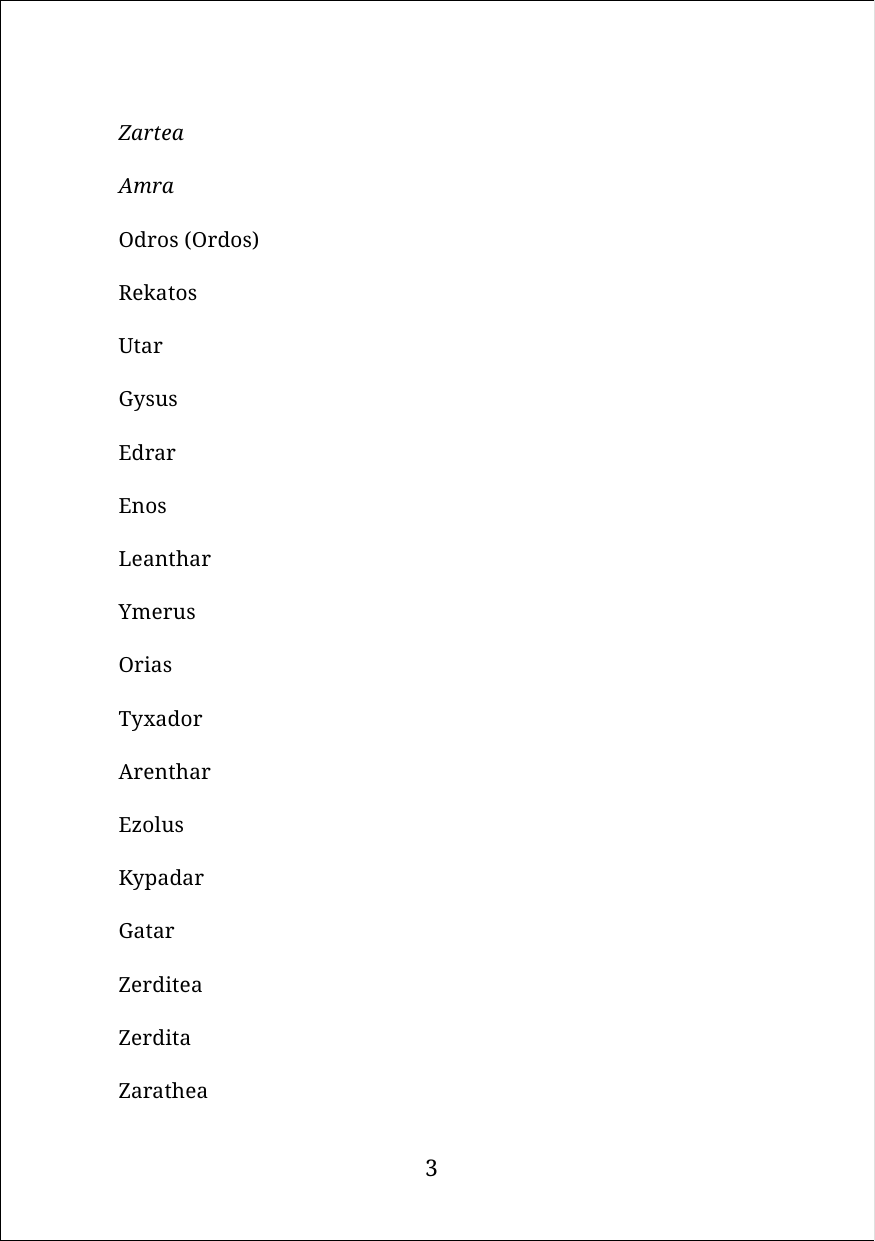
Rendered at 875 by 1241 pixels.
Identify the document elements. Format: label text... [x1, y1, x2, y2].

text Rekatos [118, 278, 756, 306]
text Zartea [118, 118, 756, 147]
text Utar [118, 331, 756, 359]
text Zarathea [118, 1076, 756, 1105]
text Odros (Ordos) [118, 225, 756, 253]
text Zerdita [118, 1023, 756, 1052]
text Arenthar [118, 757, 756, 785]
text Ezolus [118, 810, 756, 839]
text Zerditea [118, 970, 756, 998]
text Amra [118, 171, 756, 200]
text Enos [118, 491, 756, 519]
text Tyxador [118, 704, 756, 732]
text Ymerus [118, 597, 756, 626]
text Orias [118, 651, 756, 679]
text Gatar [118, 917, 756, 945]
text Kypadar [118, 863, 756, 892]
text Leanthar [118, 544, 756, 572]
text Gysus [118, 384, 756, 413]
text Edrar [118, 438, 756, 466]
